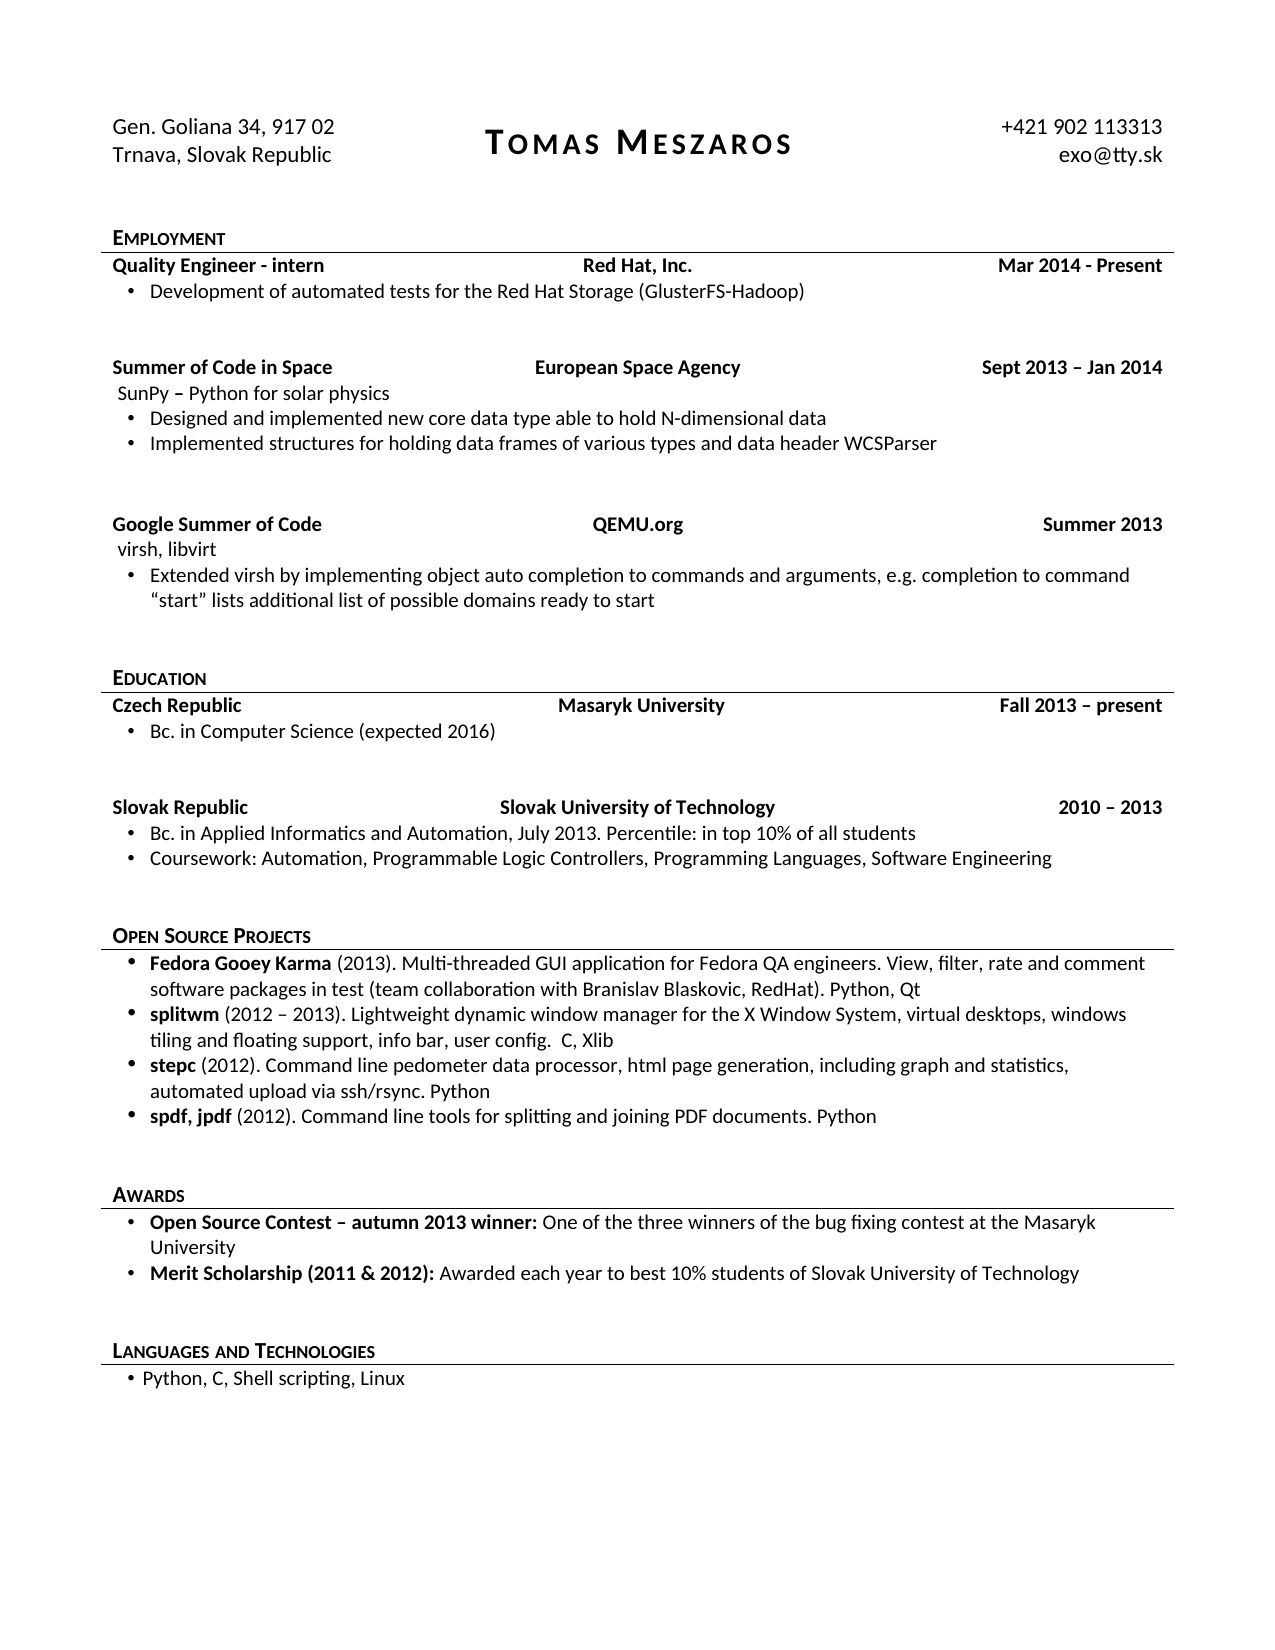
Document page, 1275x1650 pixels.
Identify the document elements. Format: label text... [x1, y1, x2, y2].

table_cell Slovak Republic [101, 794, 426, 820]
table_cell Fall 2013 – present [850, 693, 1174, 718]
table_cell Sept 2013 – Jan 2014 [850, 354, 1174, 380]
table_cell Masaryk University [426, 693, 850, 718]
table_cell Summer of Code in Space [101, 354, 426, 380]
table_header Tomas Meszaros [426, 113, 850, 168]
table_cell Bc. in Applied Informatics and Automation, July 2013. Percentile: in top 10% of all students Coursework: Automation, Programmable Logic Controllers, Programming Languages, Software Engineering [101, 820, 1174, 921]
table_cell Languages and Technologies [101, 1336, 1174, 1364]
table_cell QEMU.org [426, 507, 850, 536]
table_cell Slovak University of Technology [426, 794, 850, 820]
table_cell virsh, libvirt Extended virsh by implementing object auto completion to commands and arguments, e.g. completion to command “start” lists additional list of possible domains ready to start [101, 536, 1174, 663]
table_cell Awards [101, 1180, 1174, 1208]
table_cell Red Hat, Inc. [426, 253, 850, 278]
table_header Gen. Goliana 34, 917 02 Trnava, Slovak Republic [101, 113, 426, 168]
table_cell Employment [101, 169, 1174, 252]
table_cell Bc. in Computer Science (expected 2016) [101, 718, 1174, 794]
table_cell European Space Agency [426, 354, 850, 380]
table_cell Quality Engineer - intern [101, 253, 426, 278]
table_header +421 902 113313 exo@tty.sk [850, 113, 1174, 168]
table_cell Development of automated tests for the Red Hat Storage (GlusterFS-Hadoop) [101, 278, 1174, 354]
table_cell Google Summer of Code [101, 507, 426, 536]
table_cell Python, C, Shell scripting, Linux [101, 1365, 1174, 1416]
table_cell Education [101, 664, 1174, 692]
table_cell Mar 2014 - Present [850, 253, 1174, 278]
table_cell 2010 – 2013 [850, 794, 1174, 820]
table_cell Open Source Projects [101, 921, 1174, 949]
table_cell SunPy – Python for solar physics Designed and implemented new core data type able to hold N-dimensional data Implemented structures for holding data frames of various types and data header WCSParser [101, 380, 1174, 507]
table_cell Open Source Contest – autumn 2013 winner: One of the three winners of the bug fixing contest at the Masaryk University Merit Scholarship (2011 & 2012): Awarded each year to best 10% students of Slovak University of Technology [101, 1209, 1174, 1336]
table_cell Fedora Gooey Karma (2013). Multi-threaded GUI application for Fedora QA engineers. View, filter, rate and comment software packages in test (team collaboration with Branislav Blaskovic, RedHat). Python, Qt splitwm (2012 – 2013). Lightweight dynamic window manager for the X Window System, virtual desktops, windows tiling and floating support, info bar, user config. C, Xlib stepc (2012). Command line pedometer data processor, html page generation, including graph and statistics, automated upload via ssh/rsync. Python spdf, jpdf (2012). Command line tools for splitting and joining PDF documents. Python [101, 950, 1174, 1180]
table_cell Summer 2013 [850, 507, 1174, 536]
table_cell Czech Republic [101, 693, 426, 718]
